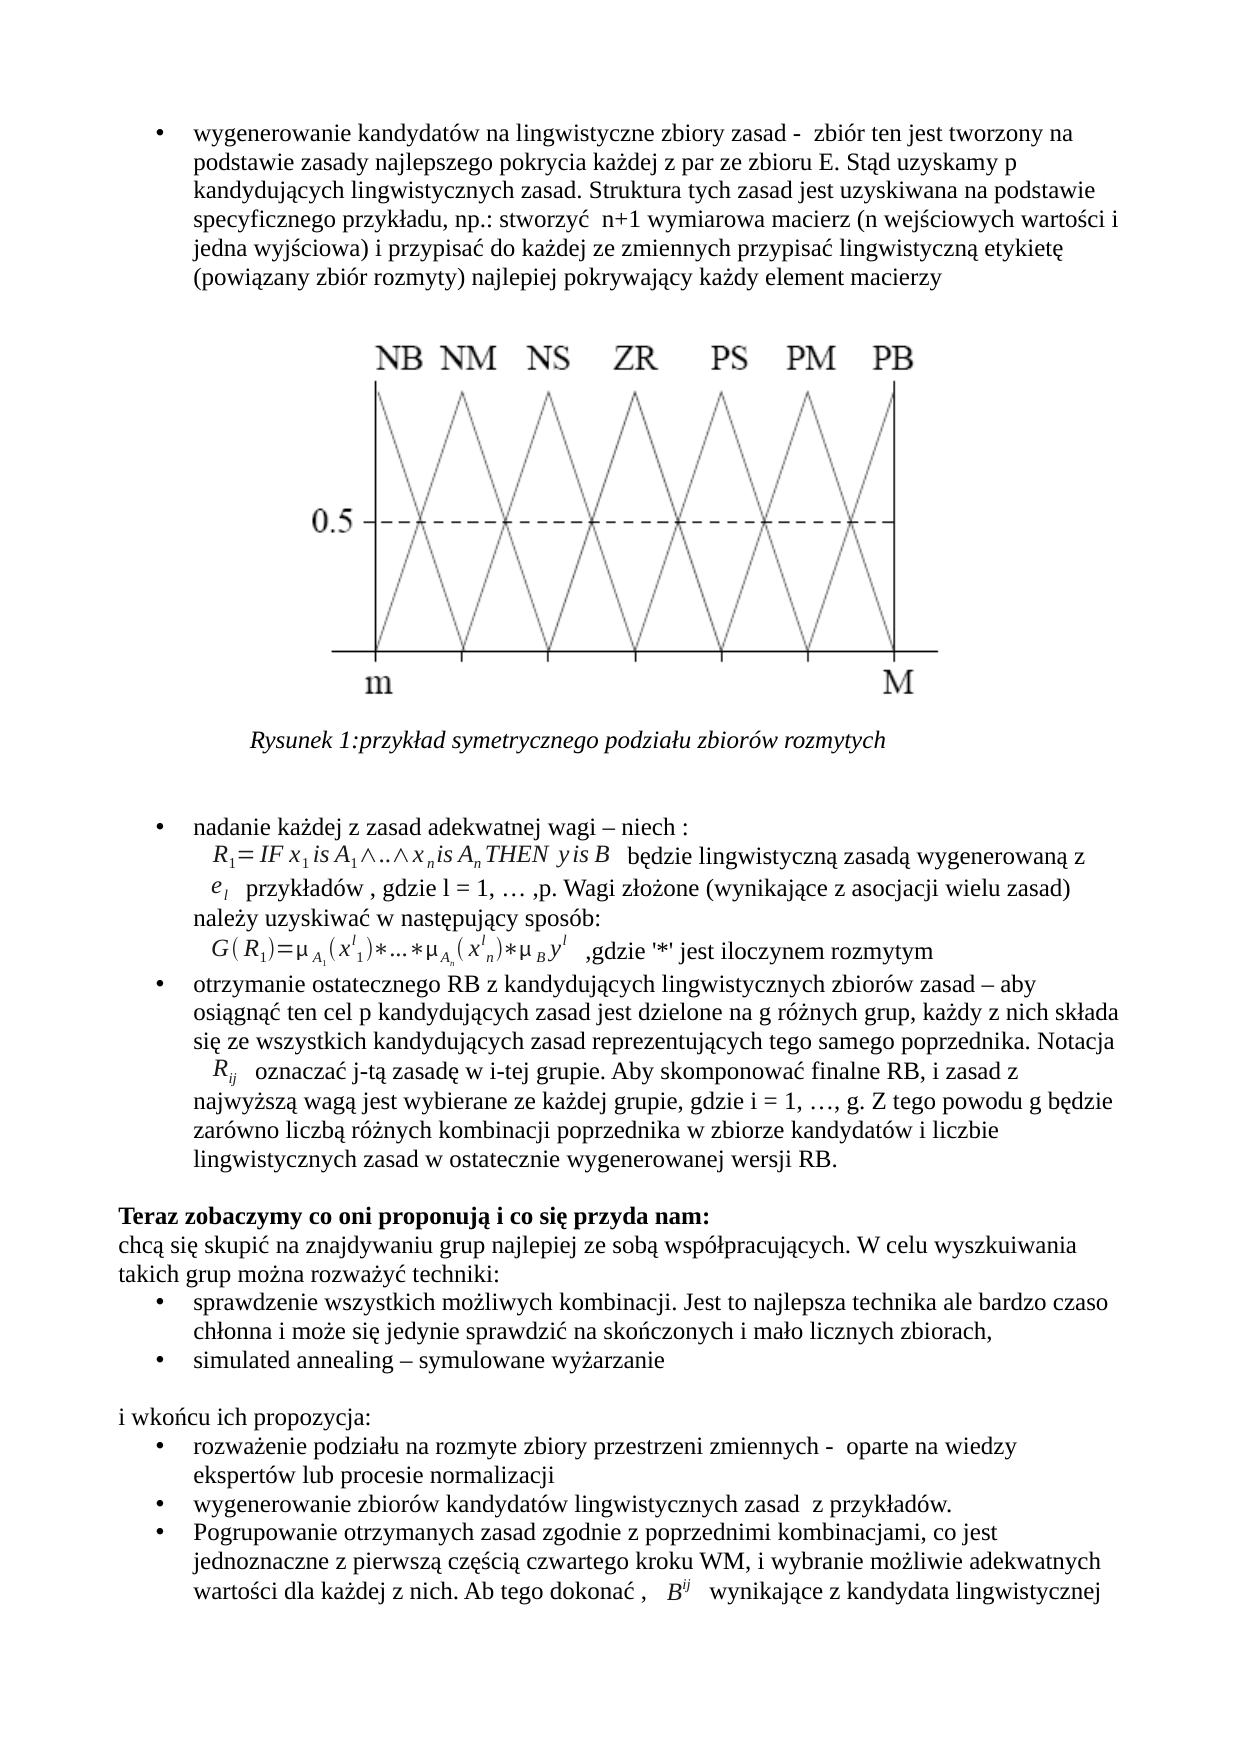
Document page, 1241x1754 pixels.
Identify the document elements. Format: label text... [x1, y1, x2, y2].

list nadanie każdej z zasad adekwatnej wagi – niech : [156, 812, 1122, 841]
list otrzymanie ostatecznego RB z kandydujących lingwistycznych zbiorów zasad – aby osiągnąć ten cel p kandydujących zasad jest dzielone na g różnych grup, każdy z nich składa się ze wszystkich kandydujących zasad reprezentujących tego samego poprzednika. Notacja oznaczać j-tą zasadę w i-tej grupie. Aby skomponować finalne RB, i zasad z najwyższą wagą jest wybierane ze każdej grupie, gdzie i = 1, …, g. Z tego powodu g będzie zarówno liczbą różnych kombinacji poprzednika w zbiorze kandydatów i liczbie lingwistycznych zasad w ostatecznie wygenerowanej wersji RB. [156, 969, 1122, 1172]
list wygenerowanie kandydatów na lingwistyczne zbiory zasad - zbiór ten jest tworzony na podstawie zasady najlepszego pokrycia każdej z par ze zbioru E. Stąd uzyskamy p kandydujących lingwistycznych zasad. Struktura tych zasad jest uzyskiwana na podstawie specyficznego przykładu, np.: stworzyć n+1 wymiarowa macierz (n wejściowych wartości i jedna wyjściowa) i przypisać do każdej ze zmiennych przypisać lingwistyczną etykietę (powiązany zbiór rozmyty) najlepiej pokrywający każdy element macierzy [156, 118, 1122, 291]
list sprawdzenie wszystkich możliwych kombinacji. Jest to najlepsza technika ale bardzo czaso chłonna i może się jedynie sprawdzić na skończonych i mało licznych zbiorach, [156, 1287, 1122, 1345]
text Teraz zobaczymy co oni proponują i co się przyda nam: chcą się skupić na znajdywaniu grup najlepiej ze sobą współpracujących. W celu wyszkuiwania takich grup można rozważyć techniki: [118, 1201, 1122, 1287]
picture [249, 303, 991, 726]
text i wkońcu ich propozycja: [118, 1402, 1122, 1431]
list ,gdzie '*' jest iloczynem rozmytym [156, 932, 1122, 969]
list rozważenie podziału na rozmyte zbiory przestrzeni zmiennych - oparte na wiedzy ekspertów lub procesie normalizacji [156, 1431, 1122, 1489]
list Pogrupowanie otrzymanych zasad zgodnie z poprzednimi kombinacjami, co jest jednoznaczne z pierwszą częścią czwartego kroku WM, i wybranie możliwie adekwatnych wartości dla każdej z nich. Ab tego dokonać ,wynikające z kandydata lingwistycznej zasady jest analizowanych [156, 1517, 1122, 1606]
text Rysunek 1:przykład symetrycznego podziału zbiorów rozmytych [249, 726, 991, 754]
list wygenerowanie zbiorów kandydatów lingwistycznych zasad z przykładów. [156, 1489, 1122, 1517]
list simulated annealing – symulowane wyżarzanie [156, 1345, 1122, 1374]
list będzie lingwistyczną zasadą wygenerowaną z przykładów , gdzie l = 1, … ,p. Wagi złożone (wynikające z asocjacji wielu zasad) należy uzyskiwać w następujący sposób: [156, 841, 1122, 932]
